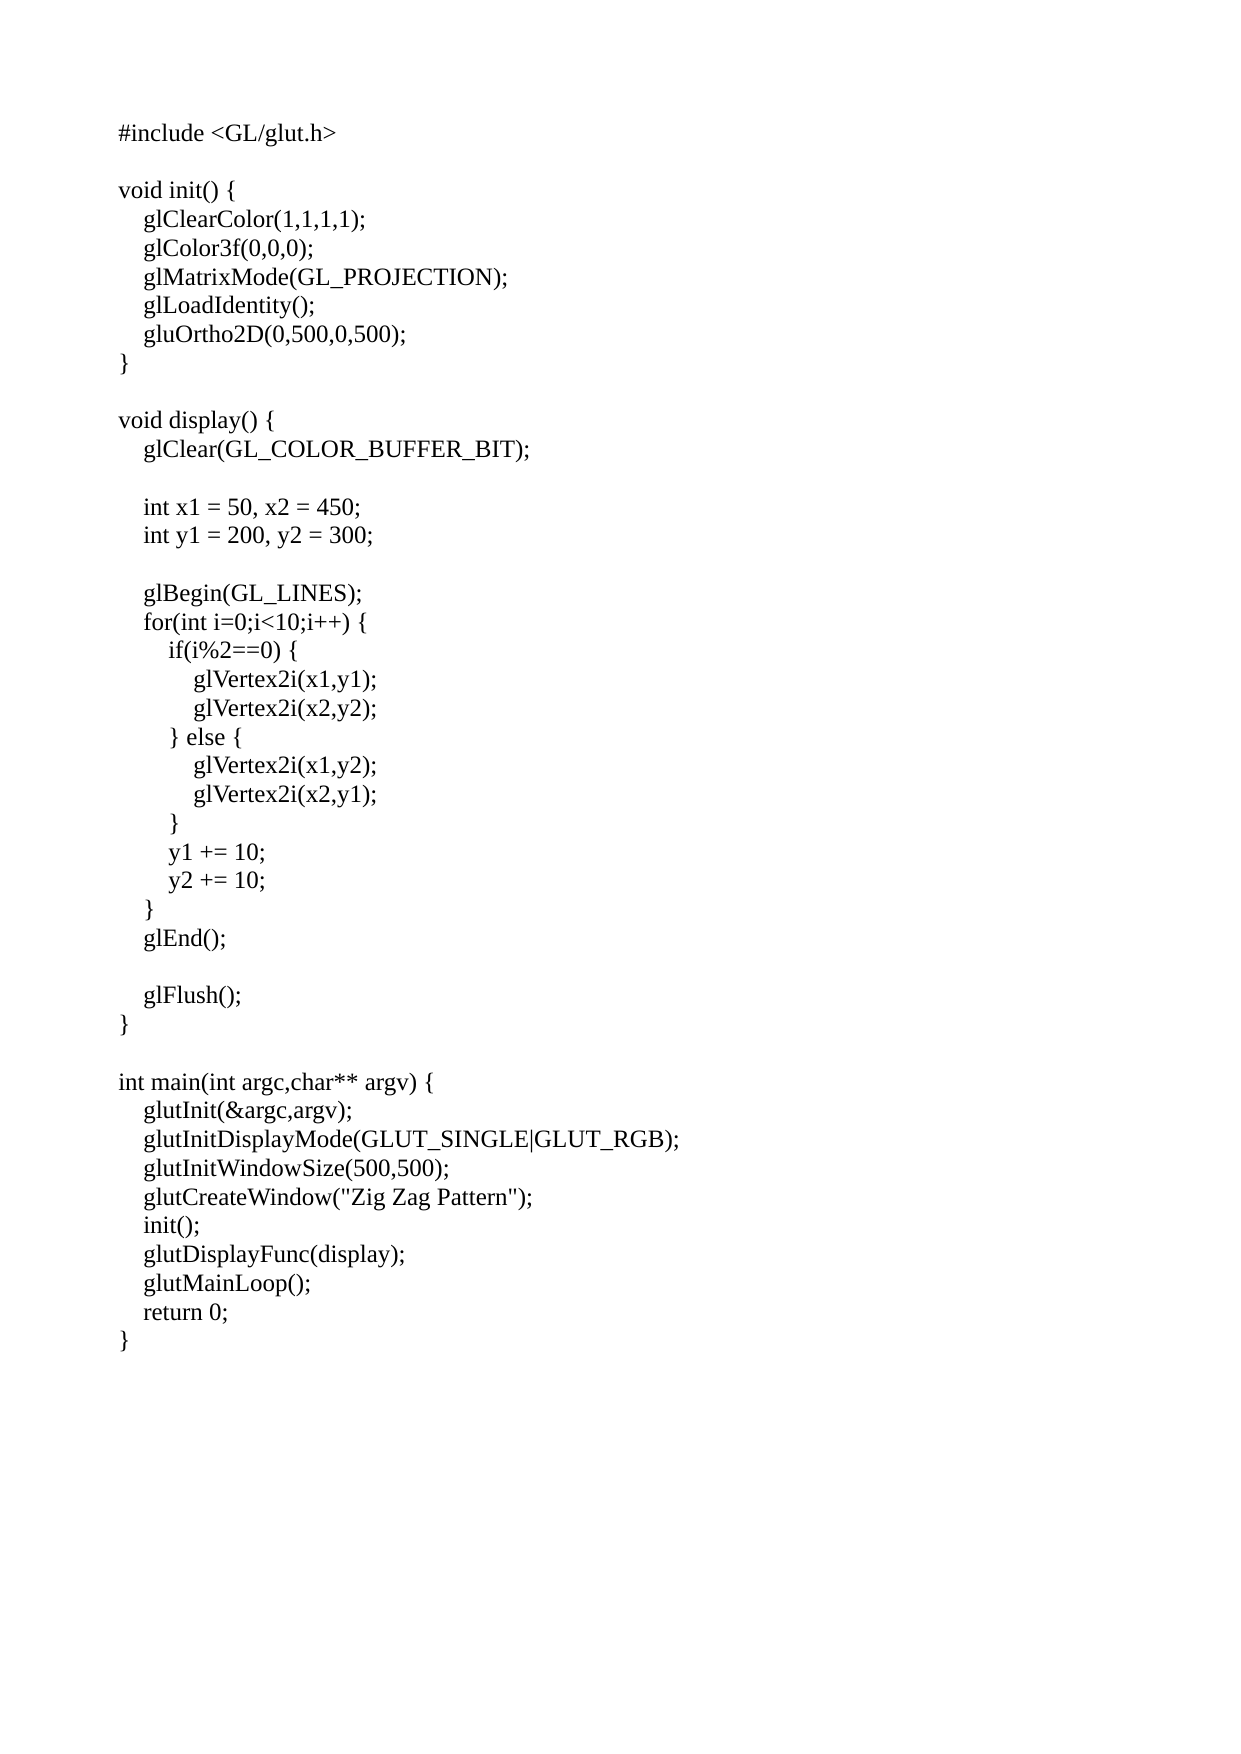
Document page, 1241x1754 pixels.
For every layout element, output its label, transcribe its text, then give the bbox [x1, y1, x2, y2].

text return 0; [118, 1297, 1122, 1326]
text glVertex2i(x2,y1); [118, 779, 1122, 808]
text glutCreateWindow("Zig Zag Pattern"); [118, 1182, 1122, 1211]
text void init() { [118, 176, 1122, 204]
text init(); [118, 1211, 1122, 1239]
text y1 += 10; [118, 837, 1122, 866]
text glutInitWindowSize(500,500); [118, 1153, 1122, 1182]
text glFlush(); [118, 981, 1122, 1009]
text int x1 = 50, x2 = 450; [118, 492, 1122, 521]
text glutDisplayFunc(display); [118, 1239, 1122, 1268]
text } [118, 808, 1122, 837]
text } [118, 348, 1122, 377]
text for(int i=0;i<10;i++) { [118, 607, 1122, 636]
text y2 += 10; [118, 866, 1122, 894]
text glClear(GL_COLOR_BUFFER_BIT); [118, 434, 1122, 463]
text } else { [118, 722, 1122, 751]
text glBegin(GL_LINES); [118, 578, 1122, 607]
text glutInitDisplayMode(GLUT_SINGLE|GLUT_RGB); [118, 1124, 1122, 1153]
text int y1 = 200, y2 = 300; [118, 521, 1122, 549]
text glutInit(&argc,argv); [118, 1096, 1122, 1124]
text gluOrtho2D(0,500,0,500); [118, 319, 1122, 348]
text glLoadIdentity(); [118, 291, 1122, 319]
text int main(int argc,char** argv) { [118, 1067, 1122, 1096]
text #include <GL/glut.h> [118, 118, 1122, 147]
text void display() { [118, 406, 1122, 434]
text glMatrixMode(GL_PROJECTION); [118, 262, 1122, 291]
text glVertex2i(x1,y2); [118, 751, 1122, 779]
text if(i%2==0) { [118, 636, 1122, 664]
text } [118, 894, 1122, 923]
text glutMainLoop(); [118, 1268, 1122, 1297]
text glEnd(); [118, 923, 1122, 952]
text glClearColor(1,1,1,1); [118, 204, 1122, 233]
text glVertex2i(x1,y1); [118, 664, 1122, 693]
text } [118, 1326, 1122, 1354]
text glColor3f(0,0,0); [118, 233, 1122, 262]
text glVertex2i(x2,y2); [118, 693, 1122, 722]
text } [118, 1009, 1122, 1038]
